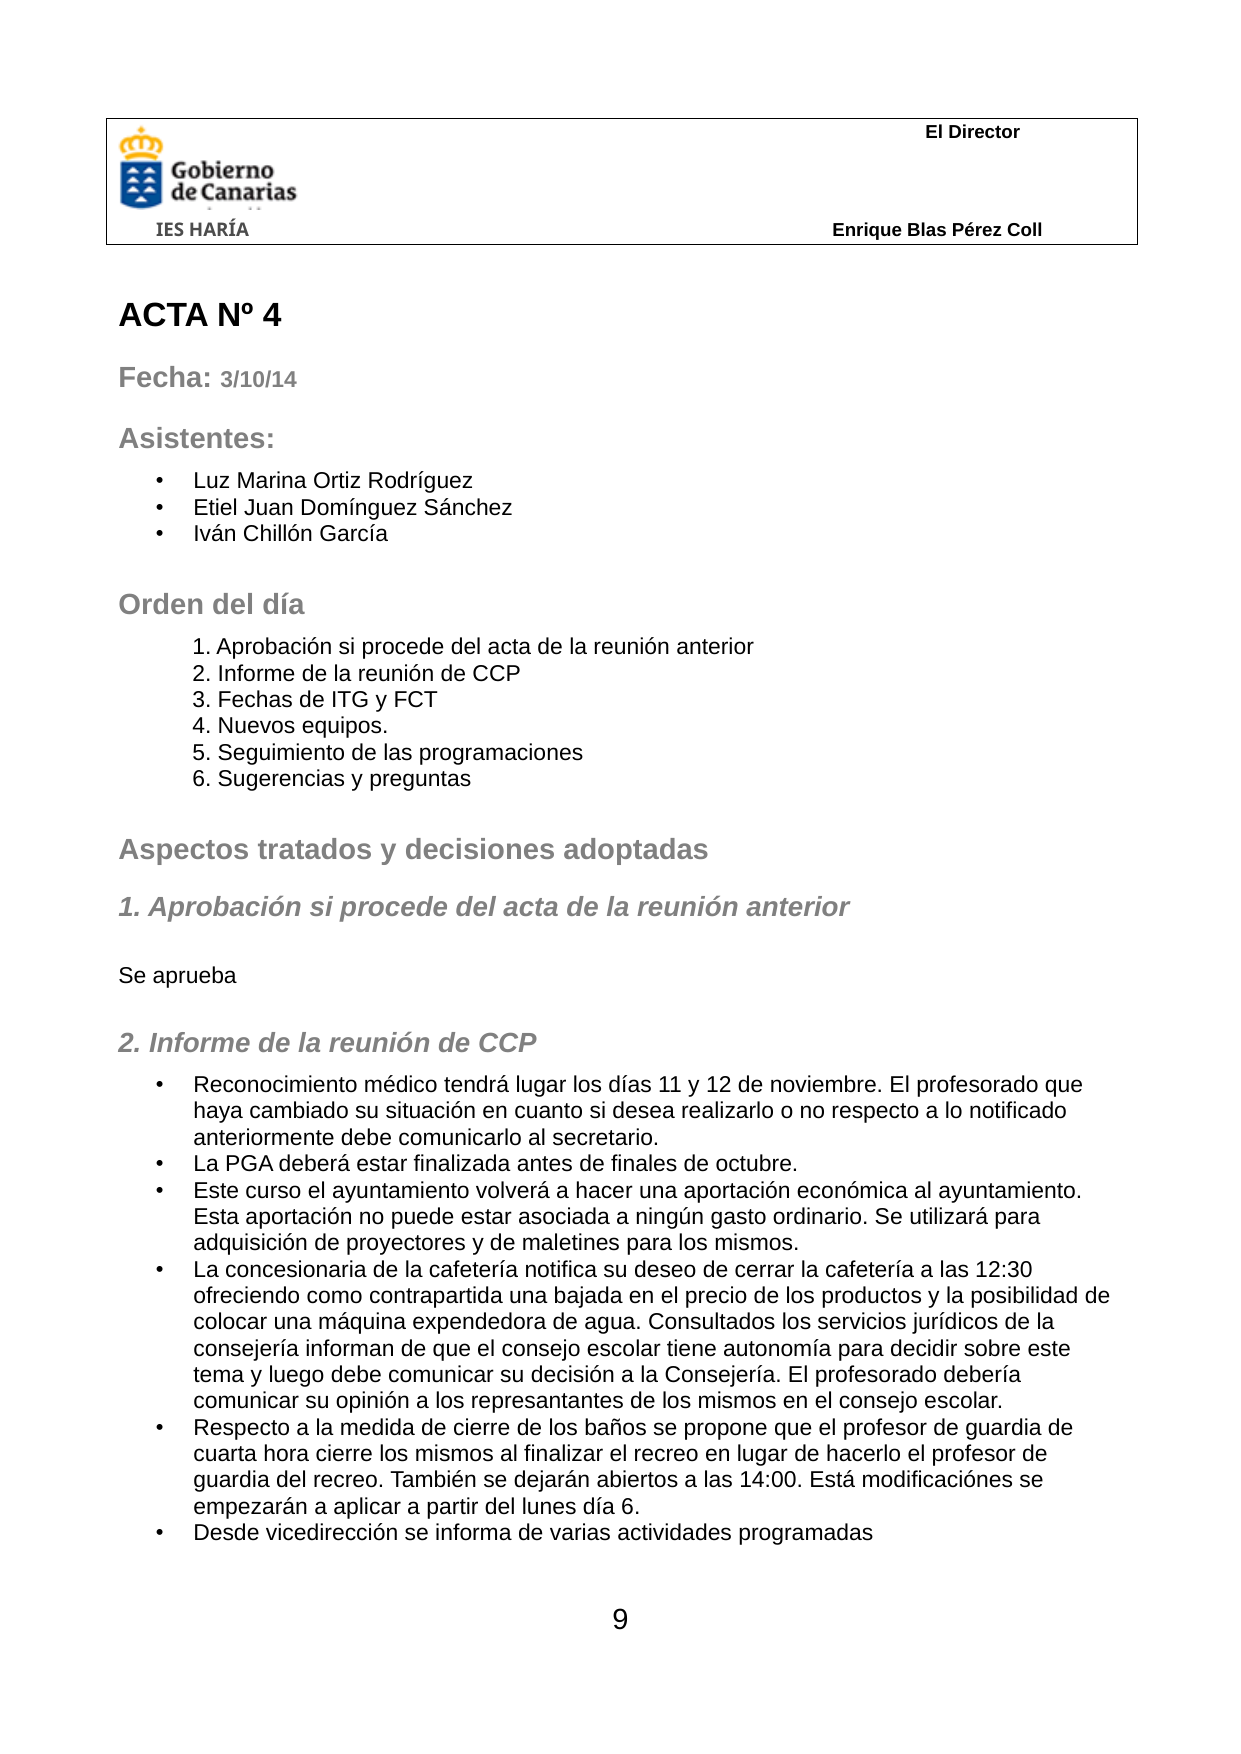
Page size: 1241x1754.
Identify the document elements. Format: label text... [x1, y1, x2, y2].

picture [115, 123, 300, 210]
text 1. Aprobación si procede del acta de la reunión anterior [192, 633, 1122, 659]
list Etiel Juan Domínguez Sánchez [156, 493, 1122, 520]
list Este curso el ayuntamiento volverá a hacer una aportación económica al ayuntamiento. Esta aportación no puede estar asociada a ningún gasto ordinario. Se utilizará para adquisición de proyectores y de maletines para los mismos. [156, 1177, 1122, 1256]
subtitle 1. Aprobación si procede del acta de la reunión anterior [118, 891, 1122, 923]
text 5. Seguimiento de las programaciones [192, 739, 1122, 765]
list Iván Chillón García [156, 520, 1122, 546]
subtitle Asistentes: [118, 421, 1122, 455]
subtitle Aspectos tratados y decisiones adoptadas [118, 832, 1122, 866]
text Se aprueba [118, 962, 1122, 988]
text 6. Sugerencias y preguntas [192, 765, 1122, 791]
text 2. Informe de la reunión de CCP [192, 659, 1122, 686]
text 4. Nuevos equipos. [192, 712, 1122, 739]
list Desde vicedirección se informa de varias actividades programadas [156, 1519, 1122, 1546]
list La concesionaria de la cafetería notifica su deseo de cerrar la cafetería a las 12:30 ofreciendo como contrapartida una bajada en el precio de los productos y la posibilidad de colocar una máquina expendedora de agua. Consultados los servicios jurídicos de la consejería informan de que el consejo escolar tiene autonomía para decidir sobre este tema y luego debe comunicar su decisión a la Consejería. El profesorado debería comunicar su opinión a los represantantes de los mismos en el consejo escolar. [156, 1256, 1122, 1414]
subtitle 2. Informe de la reunión de CCP [118, 1027, 1122, 1059]
list Respecto a la medida de cierre de los baños se propone que el profesor de guardia de cuarta hora cierre los mismos al finalizar el recreo en lugar de hacerlo el profesor de guardia del recreo. También se dejarán abiertos a las 14:00. Está modificaciónes se empezarán a aplicar a partir del lunes día 6. [156, 1414, 1122, 1519]
subtitle Fecha: 3/10/14 [118, 361, 1122, 394]
text 3. Fechas de ITG y FCT [192, 686, 1122, 712]
subtitle Orden del día [118, 587, 1122, 621]
list Reconocimiento médico tendrá lugar los días 11 y 12 de noviembre. El profesorado que haya cambiado su situación en cuanto si desea realizarlo o no respecto a lo notificado anteriormente debe comunicarlo al secretario. [156, 1071, 1122, 1150]
subtitle ACTA Nº 4 [118, 295, 1122, 333]
list Luz Marina Ortiz Rodríguez [156, 467, 1122, 493]
list La PGA deberá estar finalizada antes de finales de octubre. [156, 1150, 1122, 1177]
